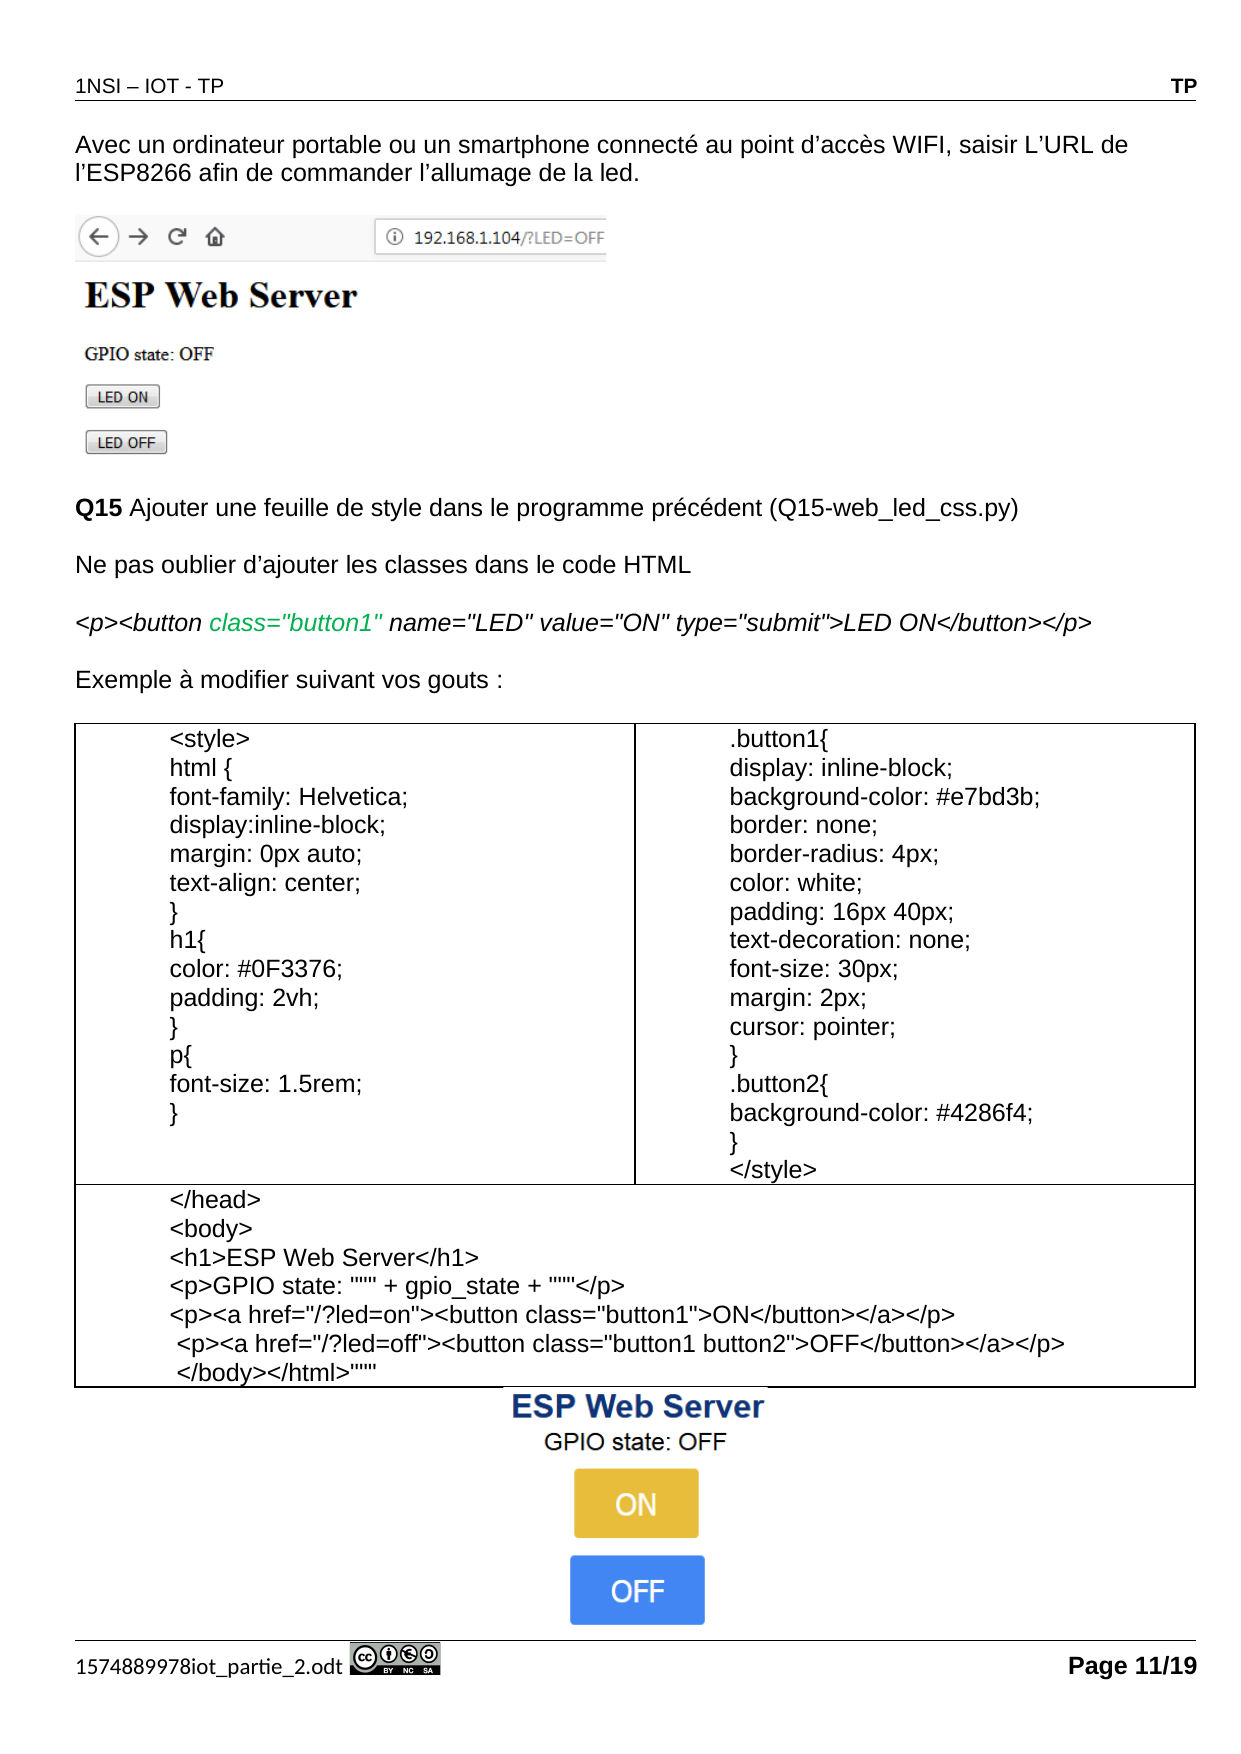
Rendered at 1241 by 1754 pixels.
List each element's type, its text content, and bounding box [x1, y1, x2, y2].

text Ne pas oublier d’ajouter les classes dans le code HTML [75, 551, 1196, 579]
text Exemple à modifier suivant vos gouts : [75, 666, 1196, 694]
table_header .button1{ display: inline-block; background-color: #e7bd3b; border: none; border-radius: 4px; color: white; padding: 16px 40px; text-decoration: none; font-size: 30px; margin: 2px; cursor: pointer; } .button2{ background-color: #4286f4; } </style> [636, 724, 1194, 1184]
picture [349, 1642, 441, 1675]
text <p><button class="button1" name="LED" value="ON" type="submit">LED ON</button></p> [75, 608, 1196, 637]
table_header <style> html { font-family: Helvetica; display:inline-block; margin: 0px auto; text-align: center; } h1{ color: #0F3376; padding: 2vh; } p{ font-size: 1.5rem; } [76, 724, 634, 1184]
picture [75, 215, 607, 465]
text Avec un ordinateur portable ou un smartphone connecté au point d’accès WIFI, saisir L’URL de l’ESP8266 afin de commander l’allumage de la led. [75, 129, 1196, 187]
text Q15 Ajouter une feuille de style dans le programme précédent (Q15-web_led_css.py) [75, 493, 1196, 522]
table_cell </head> <body> <h1>ESP Web Server</h1> <p>GPIO state: """ + gpio_state + """</p> <p><a href="/?led=on"><button class="button1">ON</button></a></p> <p><a href="/?led=off"><button class="button1 button2">OFF</button></a></p> </body></html>""" [76, 1185, 1194, 1386]
picture [503, 1387, 768, 1633]
